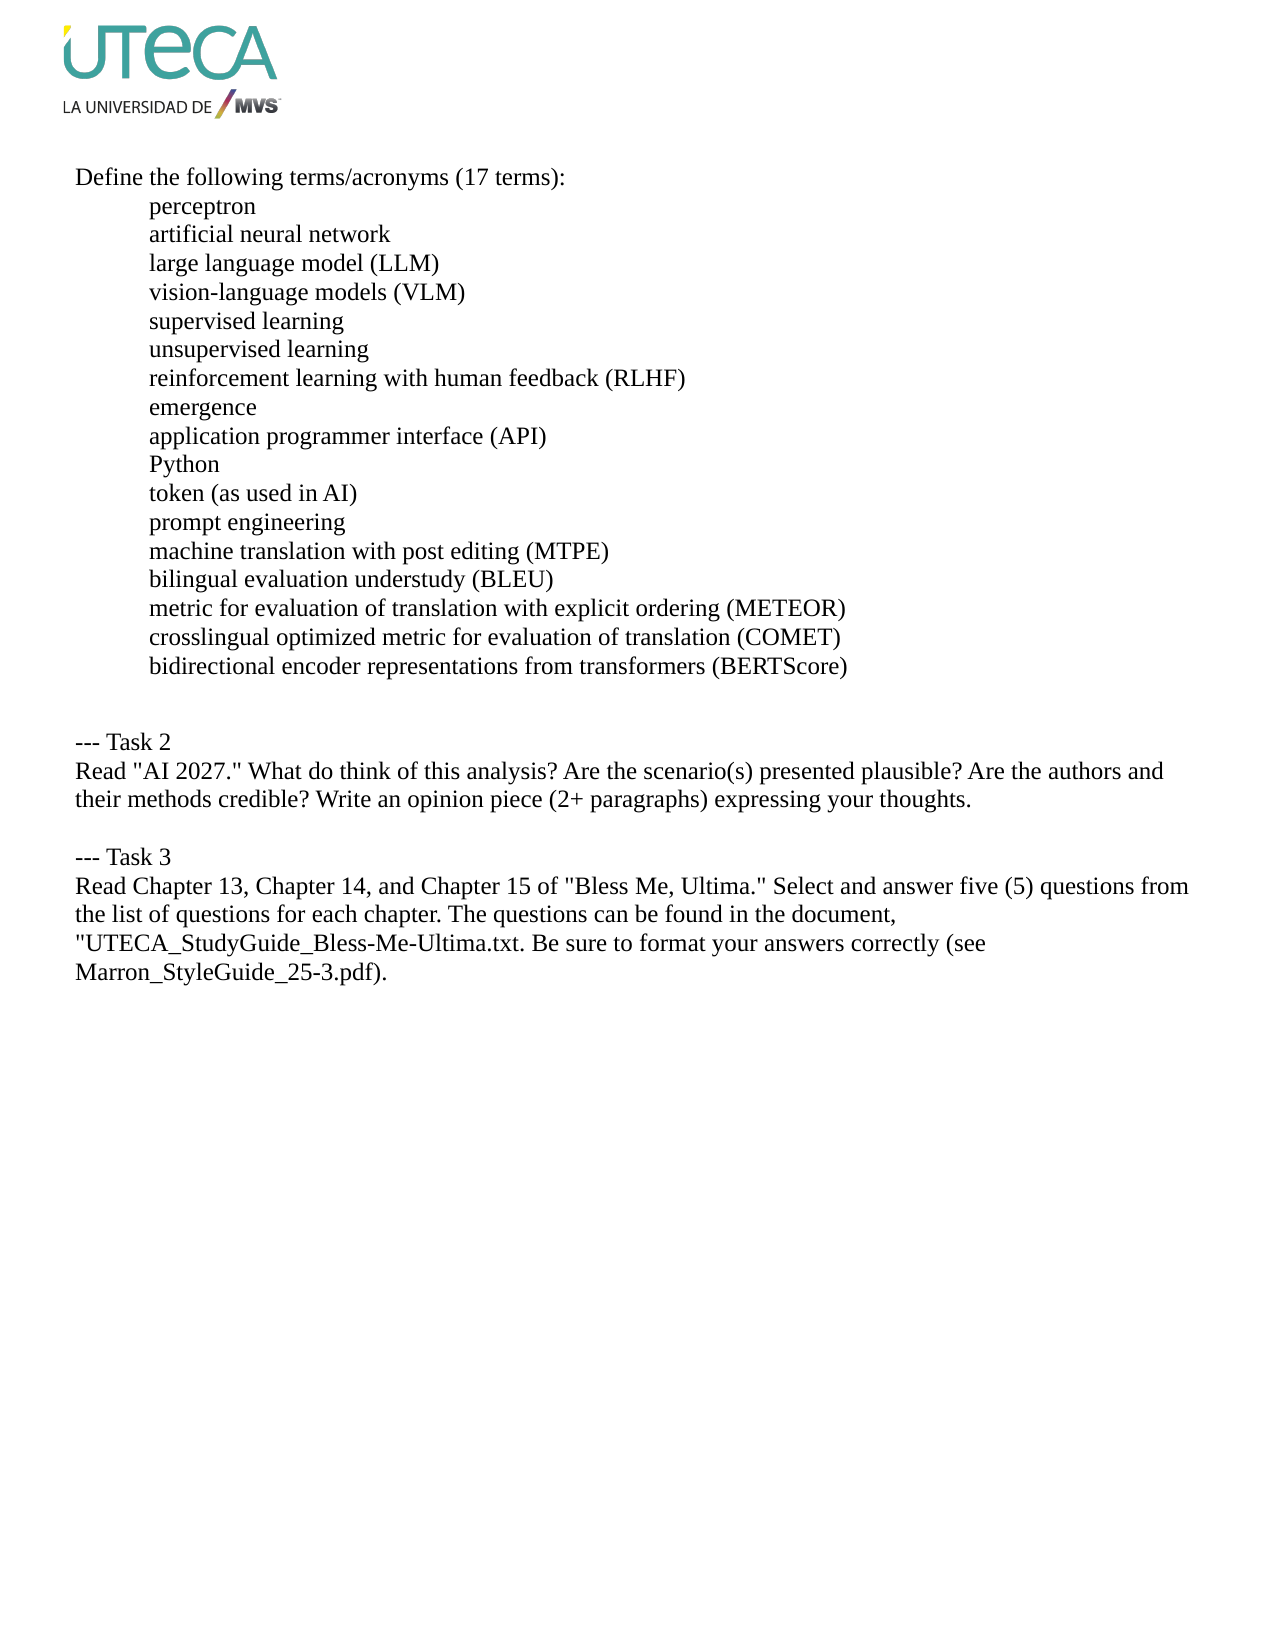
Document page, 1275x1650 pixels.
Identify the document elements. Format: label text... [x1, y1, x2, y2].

text Define the following terms/acronyms (17 terms): [75, 162, 1200, 191]
text metric for evaluation of translation with explicit ordering (METEOR) [75, 593, 1200, 622]
text Read Chapter 13, Chapter 14, and Chapter 15 of "Bless Me, Ultima." Select and answer five (5) questions from the list of questions for each chapter. The questions can be found in the document, "UTECA_StudyGuide_Bless-Me-Ultima.txt. Be sure to format your answers correctly (see Marron_StyleGuide_25-3.pdf). [75, 871, 1200, 986]
text bilingual evaluation understudy (BLEU) [75, 564, 1200, 593]
text --- Task 2 [75, 727, 1200, 756]
text supervised learning [75, 306, 1200, 334]
text unsupervised learning [75, 334, 1200, 363]
text crosslingual optimized metric for evaluation of translation (COMET) [75, 622, 1200, 651]
text Read "AI 2027." What do think of this analysis? Are the scenario(s) presented plausible? Are the authors and their methods credible? Write an opinion piece (2+ paragraphs) expressing your thoughts. [75, 756, 1200, 813]
text bidirectional encoder representations from transformers (BERTScore) [75, 651, 1200, 679]
text token (as used in AI) [75, 478, 1200, 507]
text Python [75, 449, 1200, 478]
text reinforcement learning with human feedback (RLHF) [75, 363, 1200, 392]
picture [61, 21, 284, 123]
text machine translation with post editing (MTPE) [75, 536, 1200, 564]
text prompt engineering [75, 507, 1200, 536]
text vision-language models (VLM) [75, 277, 1200, 306]
text application programmer interface (API) [75, 421, 1200, 449]
text --- Task 3 [75, 842, 1200, 871]
text perceptron [75, 191, 1200, 219]
text artificial neural network [75, 219, 1200, 248]
text emergence [75, 392, 1200, 421]
text large language model (LLM) [75, 248, 1200, 277]
